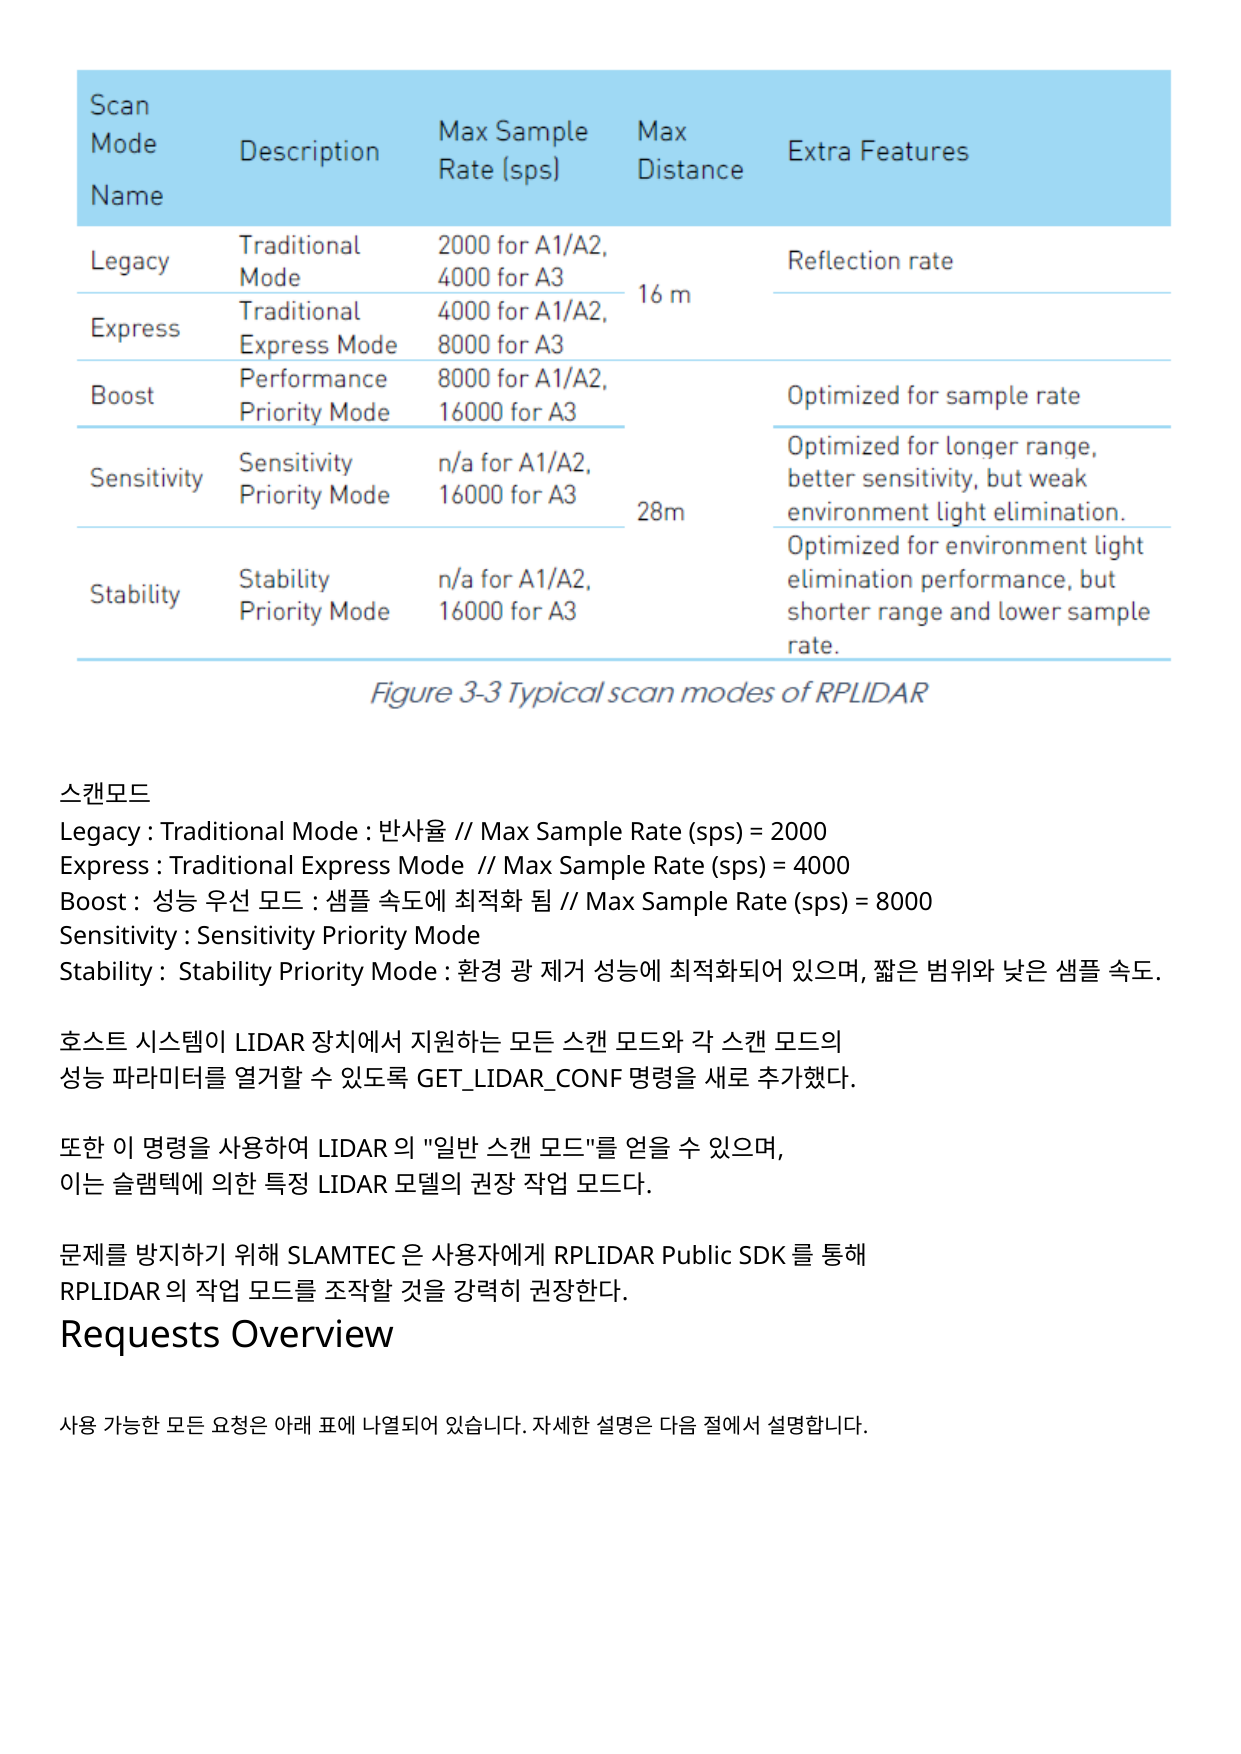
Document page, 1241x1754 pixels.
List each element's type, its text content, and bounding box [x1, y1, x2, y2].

text 성능 파라미터를 열거할 수 있도록 GET_LIDAR_CONF 명령을 새로 추가했다. [59, 1058, 1181, 1094]
text Stability : Stability Priority Mode : 환경 광 제거 성능에 최적화되어 있으며, 짧은 범위와 낮은 샘플 속도. [59, 952, 1181, 988]
text Boost : 성능 우선 모드 : 샘플 속도에 최적화 됨 // Max Sample Rate (sps) = 8000 [59, 881, 1181, 918]
text Sensitivity : Sensitivity Priority Mode [59, 918, 1181, 952]
text 이는 슬램텍에 의한 특정 LIDAR 모델의 권장 작업 모드다. [59, 1165, 1181, 1201]
text Legacy : Traditional Mode : 반사율 // Max Sample Rate (sps) = 2000 [59, 811, 1181, 847]
text Requests Overview [59, 1308, 1181, 1359]
text Express : Traditional Express Mode // Max Sample Rate (sps) = 4000 [59, 847, 1181, 881]
text RPLIDAR의 작업 모드를 조작할 것을 강력히 권장한다. [59, 1271, 1181, 1308]
picture [62, 59, 1185, 741]
text 문제를 방지하기 위해 SLAMTEC은 사용자에게 RPLIDAR Public SDK를 통해 [59, 1235, 1181, 1271]
text 사용 가능한 모든 요청은 아래 표에 나열되어 있습니다. 자세한 설명은 다음 절에서 설명합니다. [59, 1410, 1181, 1440]
text 스캔모드 [59, 775, 1181, 811]
text 호스트 시스템이 LIDAR 장치에서 지원하는 모든 스캔 모드와 각 스캔 모드의 [59, 1022, 1181, 1058]
text 또한 이 명령을 사용하여 LIDAR의 "일반 스캔 모드"를 얻을 수 있으며, [59, 1129, 1181, 1165]
